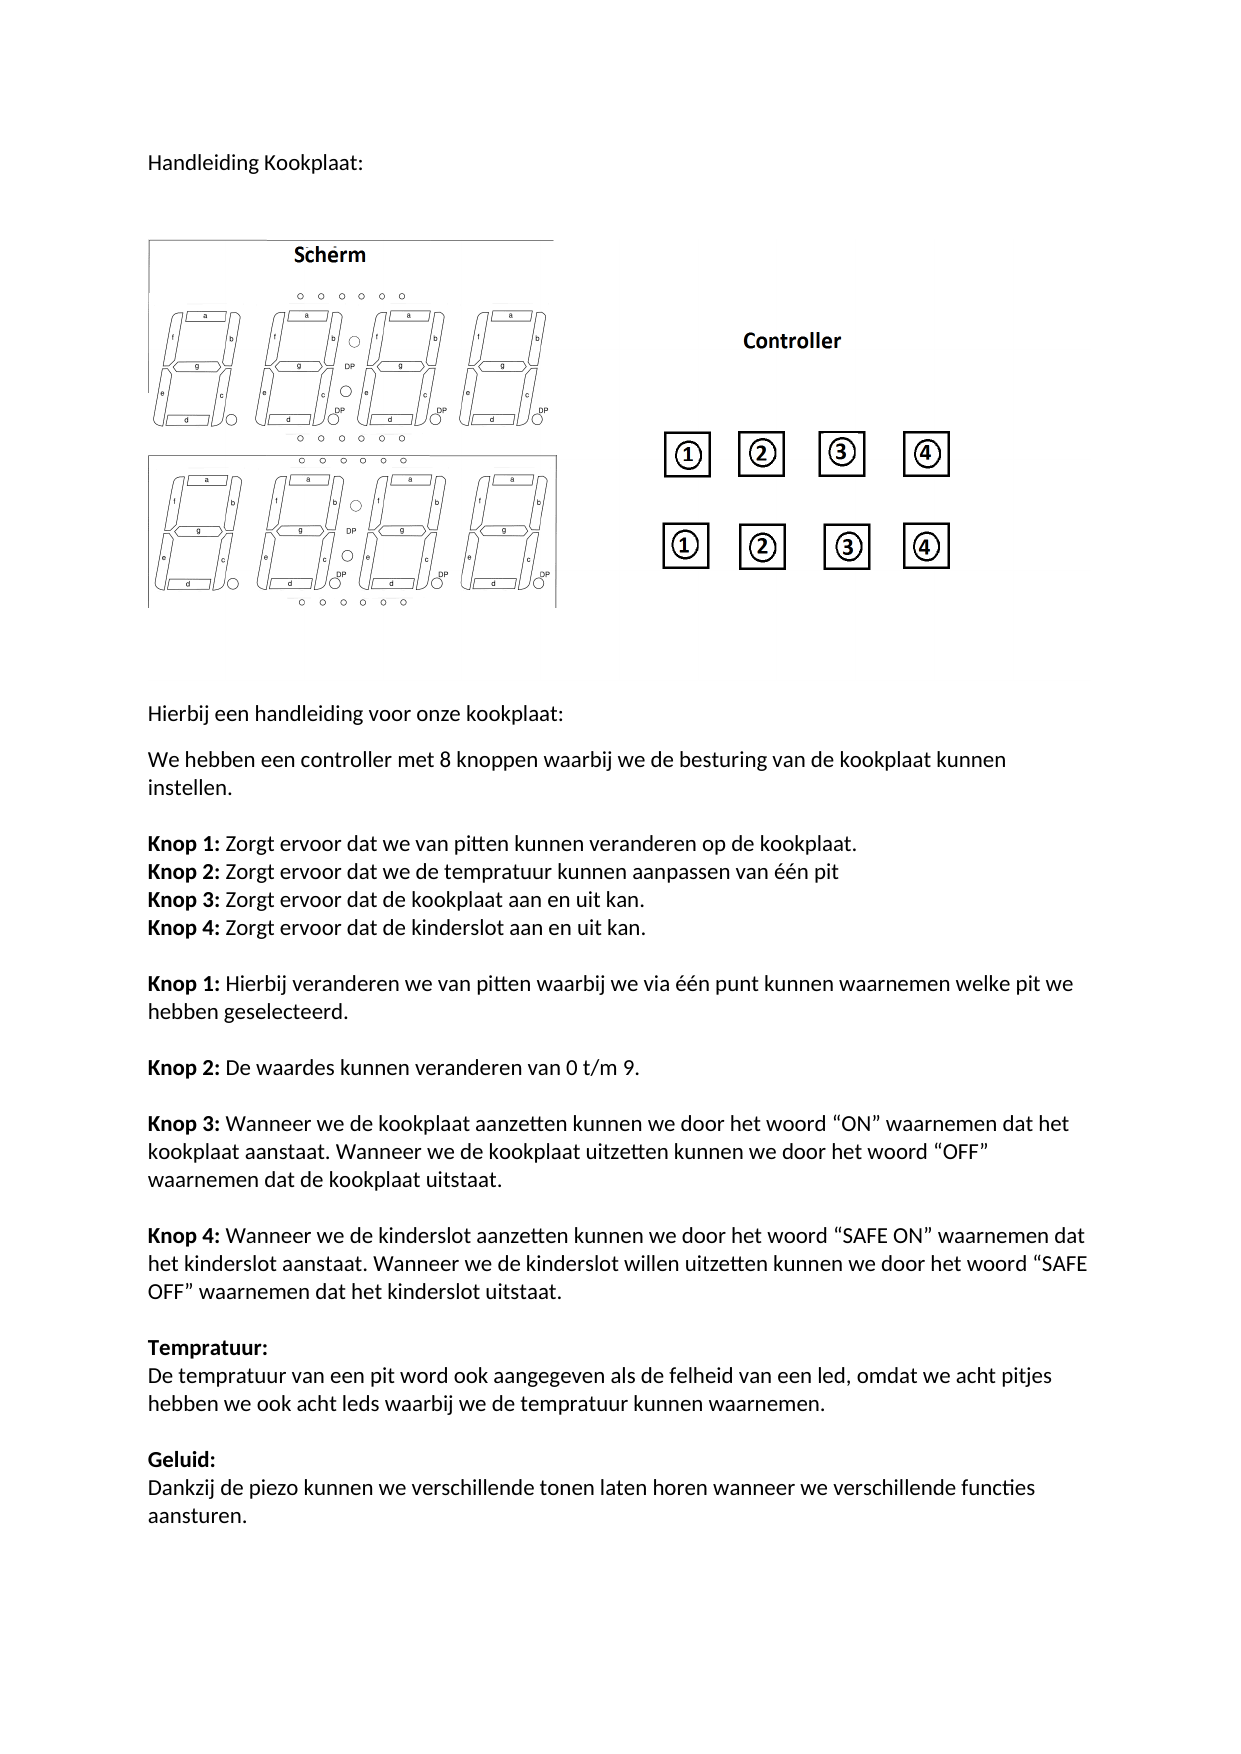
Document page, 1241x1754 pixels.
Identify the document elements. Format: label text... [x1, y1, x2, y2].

text Handleiding Kookplaat: [148, 148, 1093, 176]
text Knop 1: Zorgt ervoor dat we van pitten kunnen veranderen op de kookplaat. [148, 829, 1093, 857]
text De tempratuur van een pit word ook aangegeven als de felheid van een led, omdat we acht pitjes hebben we ook acht leds waarbij we de tempratuur kunnen waarnemen. [148, 1361, 1093, 1417]
text Knop 2: Zorgt ervoor dat we de tempratuur kunnen aanpassen van één pit [148, 857, 1093, 885]
text Knop 1: Hierbij veranderen we van pitten waarbij we via één punt kunnen waarnemen welke pit we hebben geselecteerd. [148, 969, 1093, 1025]
text We hebben een controller met 8 knoppen waarbij we de besturing van de kookplaat kunnen instellen. [148, 745, 1093, 801]
text Knop 4: Zorgt ervoor dat de kinderslot aan en uit kan. [148, 913, 1093, 941]
text Knop 4: Wanneer we de kinderslot aanzetten kunnen we door het woord “SAFE ON” waarnemen dat het kinderslot aanstaat. Wanneer we de kinderslot willen uitzetten kunnen we door het woord “SAFE OFF” waarnemen dat het kinderslot uitstaat. [148, 1221, 1093, 1305]
text Dankzij de piezo kunnen we verschillende tonen laten horen wanneer we verschillende functies aansturen. [148, 1473, 1093, 1529]
text Tempratuur: [148, 1333, 1093, 1361]
text Hierbij een handleiding voor onze kookplaat: [148, 699, 1093, 727]
text Knop 2: De waardes kunnen veranderen van 0 t/m 9. [148, 1053, 1093, 1081]
text Knop 3: Zorgt ervoor dat de kookplaat aan en uit kan. [148, 885, 1093, 913]
text Knop 3: Wanneer we de kookplaat aanzetten kunnen we door het woord “ON” waarnemen dat het kookplaat aanstaat. Wanneer we de kookplaat uitzetten kunnen we door het woord “OFF” waarnemen dat de kookplaat uitstaat. [148, 1109, 1093, 1193]
text Geluid: [148, 1446, 1093, 1473]
